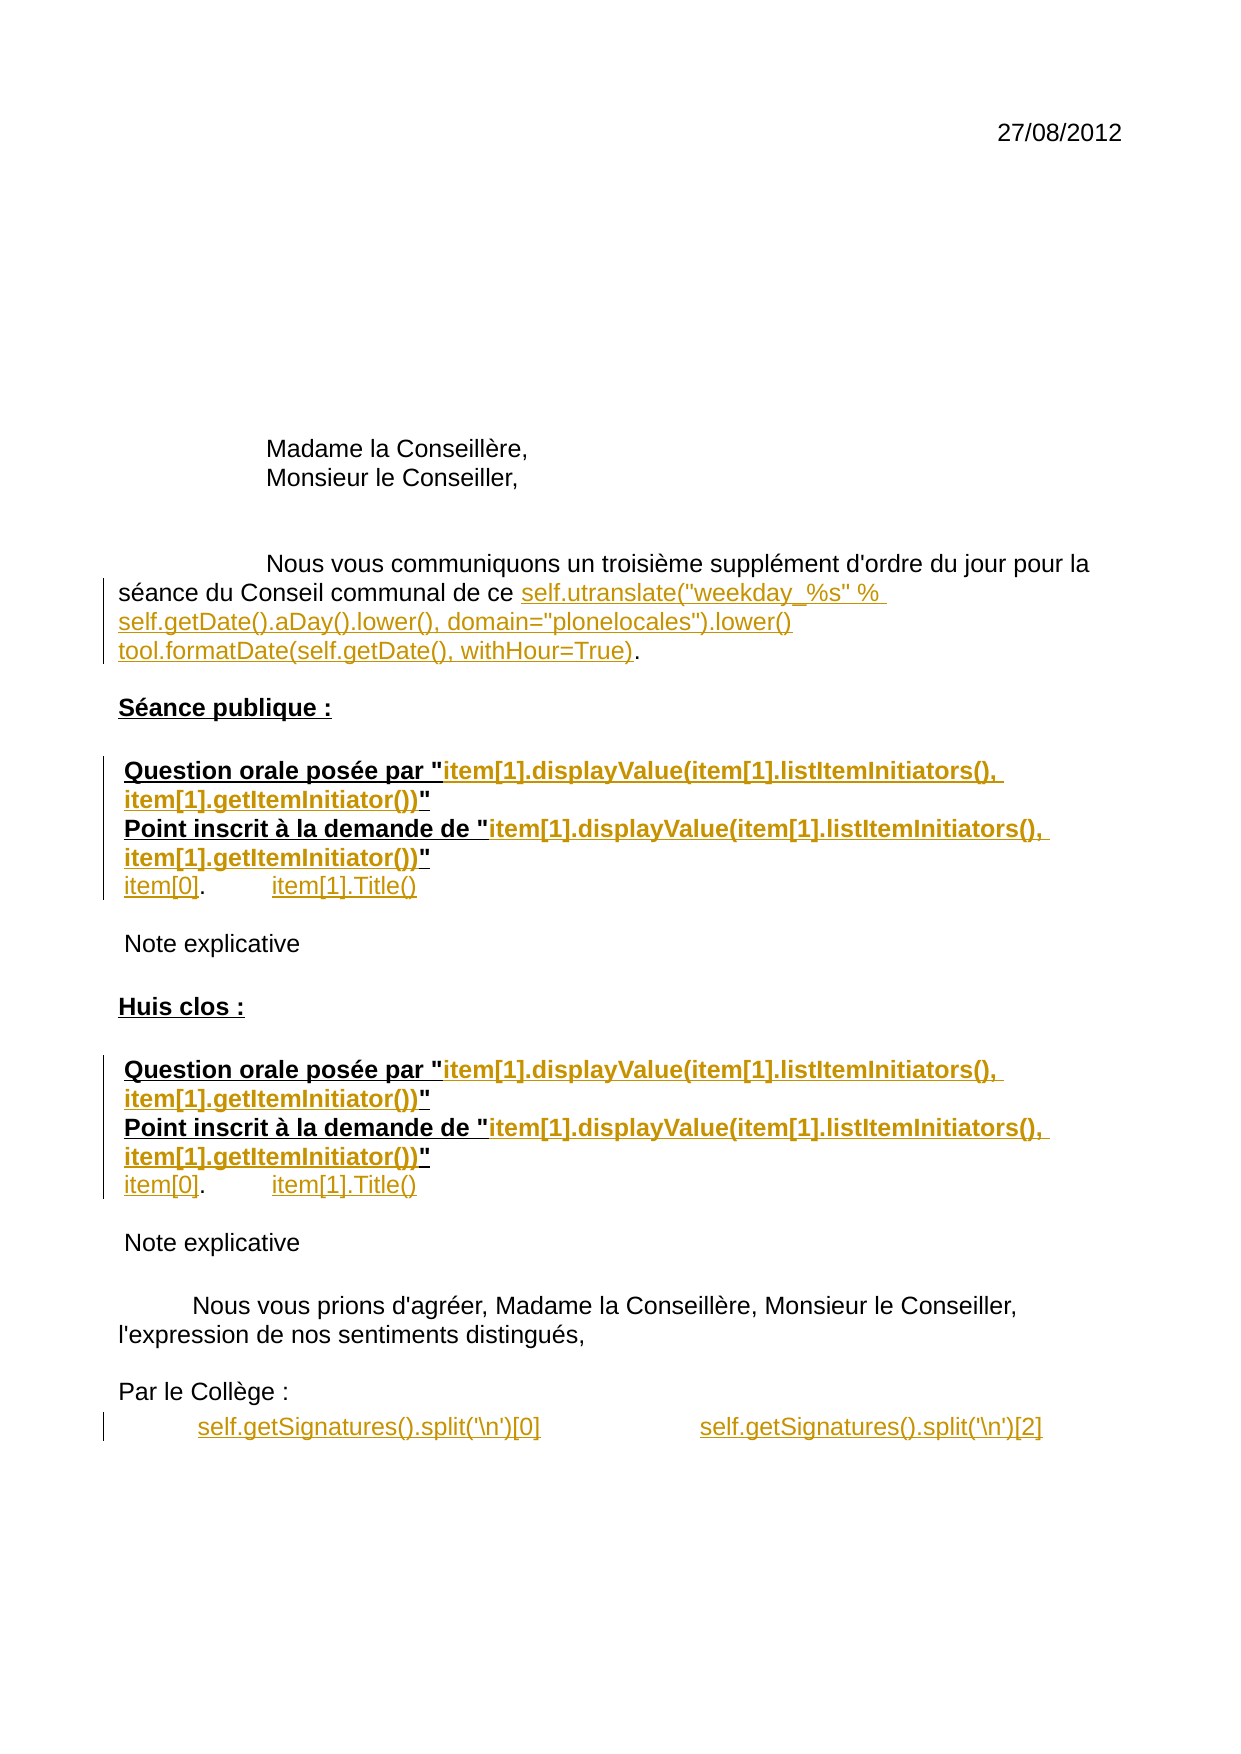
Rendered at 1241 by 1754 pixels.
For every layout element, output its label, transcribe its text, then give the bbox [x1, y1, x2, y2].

table_cell [620, 1567, 1122, 1607]
text Séance publique : [118, 664, 1122, 722]
table_header Question orale posée par "item[1].displayValue(item[1].listItemInitiators(), item[1].getItemInitiator())" Point inscrit à la demande de "item[1].displayValue(item[1].listItemInitiators(), item[1].getItemInitiator())" item[0]. item[1].Title() Note explicative [118, 722, 1122, 963]
text Madame la Conseillère, [118, 434, 1122, 463]
table_header self.getSignatures().split('\n')[0] [118, 1406, 620, 1446]
table_header self.getSignatures().split('\n')[2] [620, 1406, 1122, 1446]
text Monsieur le Conseiller, [118, 463, 1122, 492]
table_cell [620, 1446, 1122, 1486]
table_cell [620, 1527, 1122, 1567]
text 27/08/2012 [118, 118, 1122, 147]
text Huis clos : [118, 963, 1122, 1021]
table_cell [118, 1567, 620, 1607]
table_cell [118, 1527, 620, 1567]
table_cell [118, 1486, 620, 1527]
text Nous vous communiquons un troisième supplément d'ordre du jour pour la séance du Conseil communal de ce self.utranslate("weekday_%s" % self.getDate().aDay().lower(), domain="plonelocales").lower() tool.formatDate(self.getDate(), withHour=True). [118, 549, 1122, 664]
table_cell [620, 1486, 1122, 1527]
table_header Question orale posée par "item[1].displayValue(item[1].listItemInitiators(), item[1].getItemInitiator())" Point inscrit à la demande de "item[1].displayValue(item[1].listItemInitiators(), item[1].getItemInitiator())" item[0]. item[1].Title() Note explicative [118, 1021, 1122, 1262]
text Nous vous prions d'agréer, Madame la Conseillère, Monsieur le Conseiller, l'expression de nos sentiments distingués, [118, 1291, 1122, 1348]
text Par le Collège : [118, 1377, 1122, 1406]
table_cell [118, 1446, 620, 1486]
